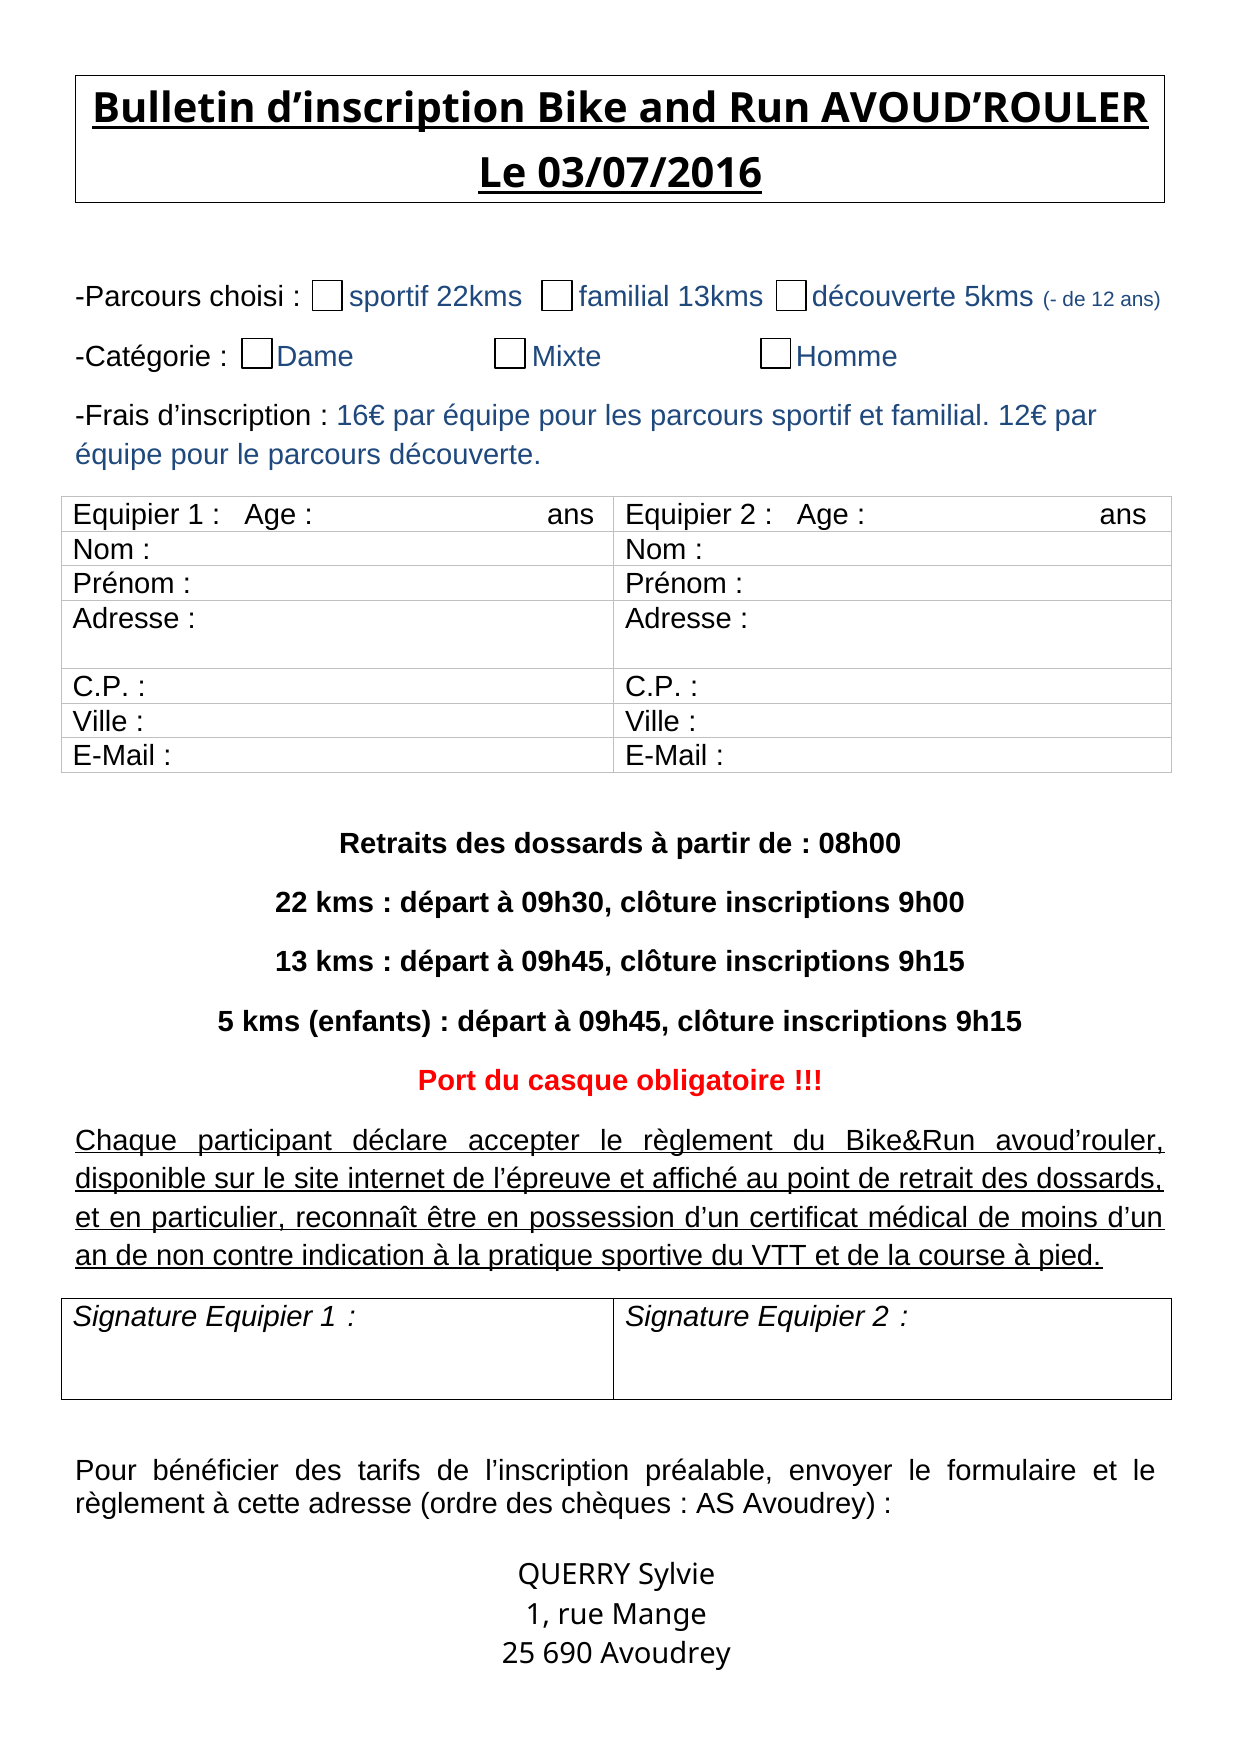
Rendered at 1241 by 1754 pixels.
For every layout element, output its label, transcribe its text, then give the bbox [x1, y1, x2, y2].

text -Frais d’inscription : 16€ par équipe pour les parcours sportif et familial. 12€ par équipe pour le parcours découverte. [75, 398, 1165, 470]
table_cell [614, 1332, 1171, 1399]
table_cell E-Mail : [62, 738, 613, 772]
table_header Equipier 1 : Age : ans [62, 497, 613, 531]
text an de non contre indication à la pratique sportive du VTT et de la course à pied. [75, 1230, 1165, 1272]
table_cell Prénom : [62, 566, 613, 600]
text disponible sur le site internet de l’épreuve et affiché au point de retrait des dossards, et en particulier, reconnaît être en possession d’un certificat médical de moins d’un [75, 1153, 1165, 1229]
table_cell C.P. : [614, 669, 1171, 702]
text Chaque participant déclare accepter le règlement du Bike&Run avoud’rouler, [75, 1123, 1165, 1152]
table_cell Nom : [62, 532, 613, 565]
text Port du casque obligatoire !!! [75, 1063, 1165, 1097]
text 13 kms : départ à 09h45, clôture inscriptions 9h15 [75, 944, 1165, 978]
table_cell Adresse : [62, 601, 613, 668]
text Retraits des dossards à partir de : 08h00 [75, 826, 1165, 859]
text -Parcours choisi : sportif 22kms familial 13kms découverte 5kms (- de 12 ans) [75, 279, 1165, 313]
table_header Signature Equipier 1 : [62, 1299, 613, 1332]
text 5 kms (enfants) : départ à 09h45, clôture inscriptions 9h15 [75, 1004, 1165, 1037]
table_header Equipier 2 : Age : ans [614, 497, 1171, 531]
table_cell Prénom : [614, 566, 1171, 600]
table_cell E-Mail : [614, 738, 1171, 772]
table_cell Nom : [614, 532, 1171, 565]
table_header Signature Equipier 2 : [614, 1299, 1171, 1332]
table_cell Adresse : [614, 601, 1171, 668]
table_cell [62, 1332, 613, 1399]
table_header Pour bénéficier des tarifs de l’inscription préalable, envoyer le formulaire et le règlement à cette adresse (ordre des chèques : AS Avoudrey) : QUERRY Sylvie 1, rue Mange 25 690 Avoudrey [64, 1453, 1168, 1672]
table_cell Ville : [62, 704, 613, 737]
table_cell Ville : [614, 704, 1171, 737]
text Bulletin d’inscription Bike and Run AVOUD’ROULER Le 03/07/2016 [76, 76, 1164, 202]
text 22 kms : départ à 09h30, clôture inscriptions 9h00 [75, 885, 1165, 919]
text -Catégorie : Dame Mixte Homme [75, 339, 1165, 372]
table_cell C.P. : [62, 669, 613, 702]
